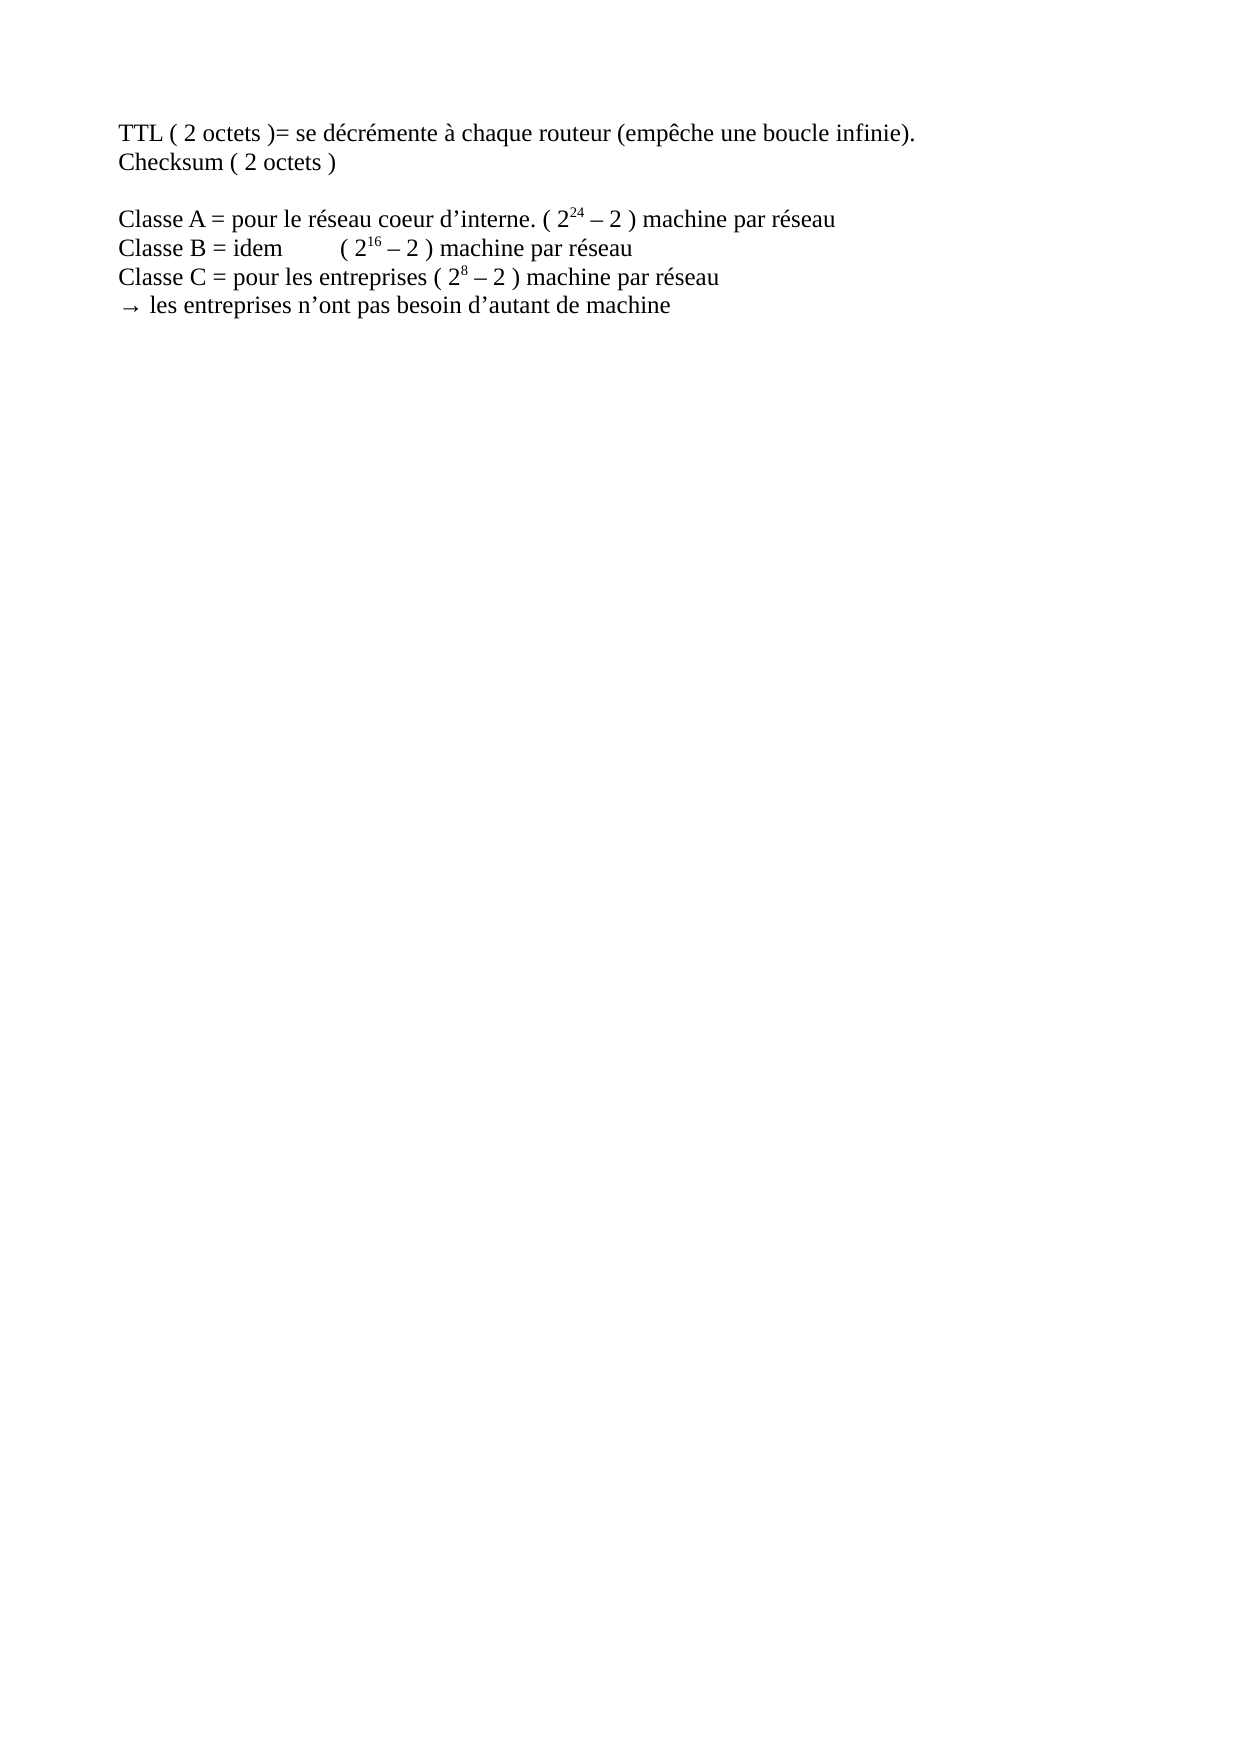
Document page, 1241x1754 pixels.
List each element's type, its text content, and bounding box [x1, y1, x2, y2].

text Checksum ( 2 octets ) [118, 147, 1122, 176]
text TTL ( 2 octets )= se décrémente à chaque routeur (empêche une boucle infinie). [118, 118, 1122, 147]
text Classe C = pour les entreprises ( 28 – 2 ) machine par réseau [118, 262, 1122, 291]
text → les entreprises n’ont pas besoin d’autant de machine [118, 291, 1122, 319]
text Classe B = idem ( 216 – 2 ) machine par réseau [118, 233, 1122, 262]
text Classe A = pour le réseau coeur d’interne. ( 224 – 2 ) machine par réseau [118, 204, 1122, 233]
